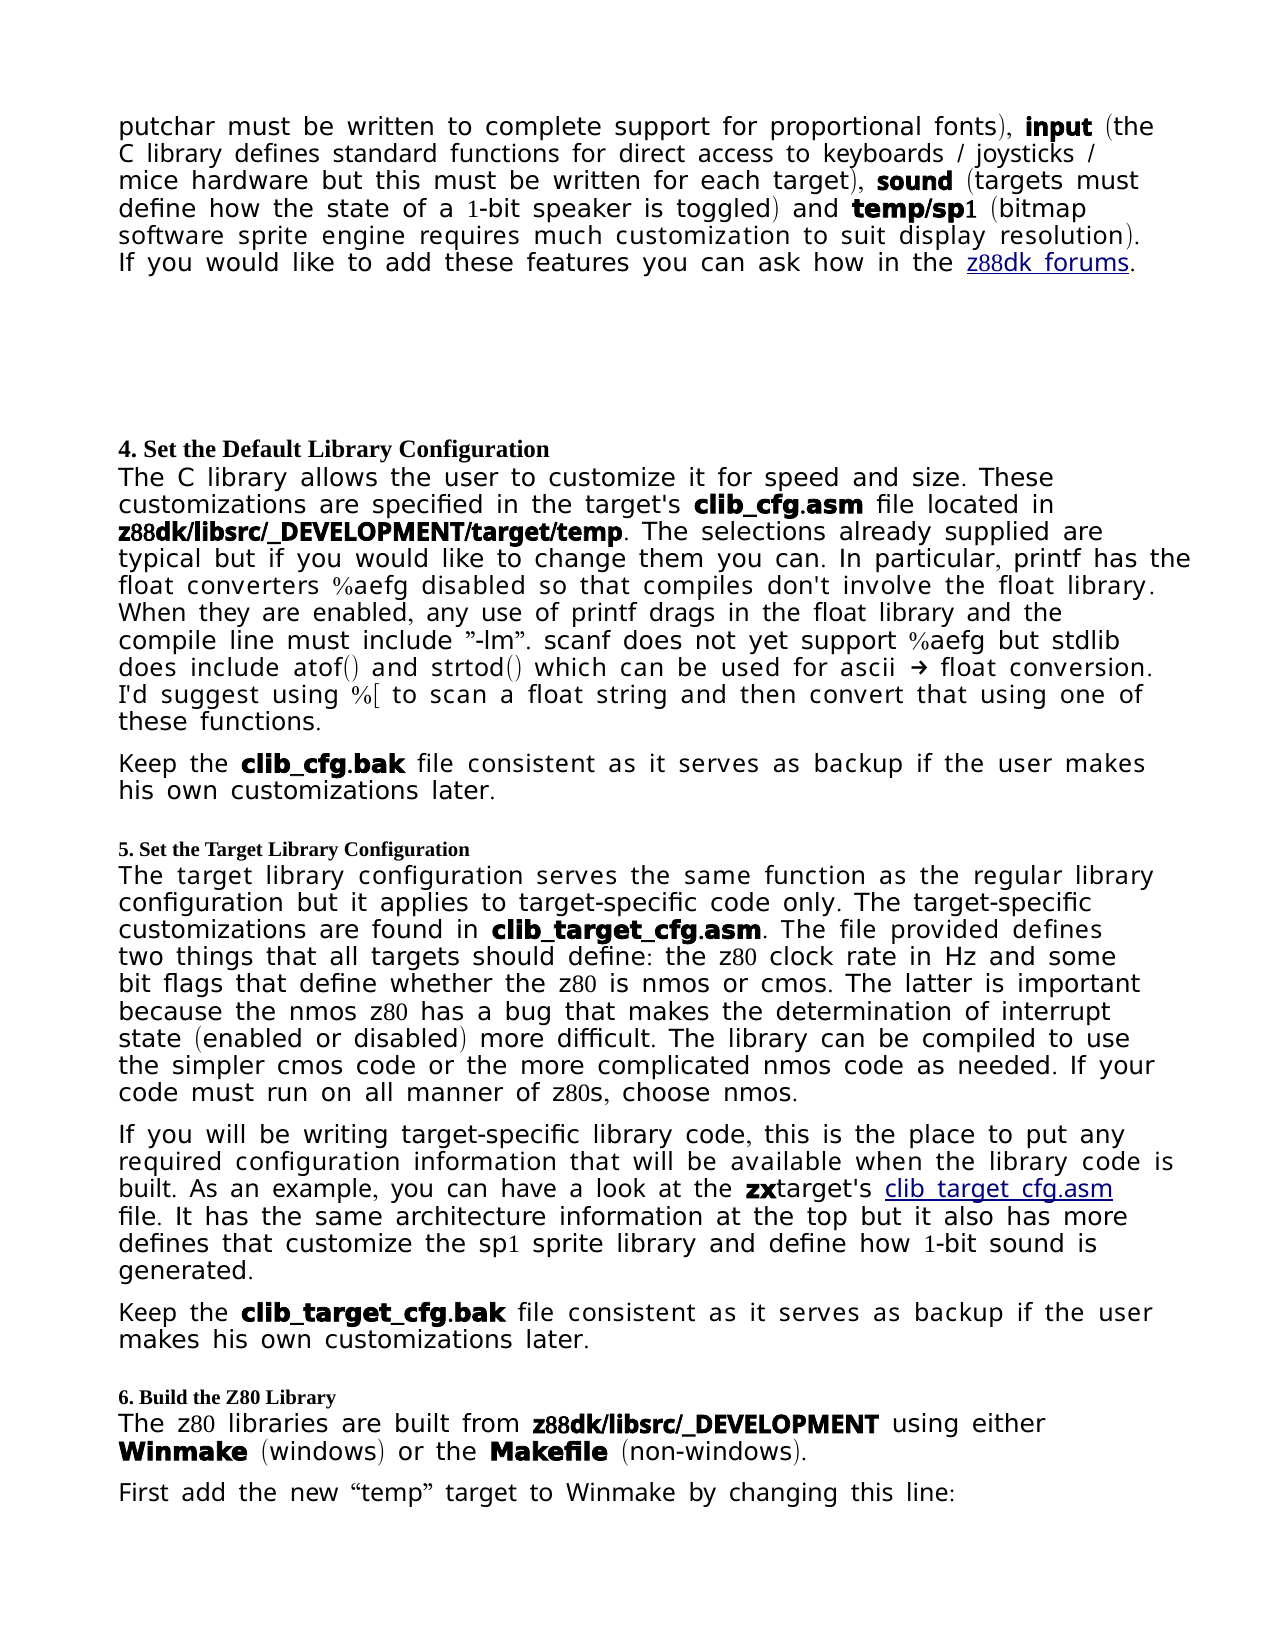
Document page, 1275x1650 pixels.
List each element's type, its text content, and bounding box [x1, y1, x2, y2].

text The z80 libraries are built from z88dk/libsrc/_DEVELOPMENT using either Winmake (windows) or the Makefile (non-windows). [118, 1416, 1157, 1466]
text If you will be writing target-specific library code, this is the place to put any required configuration information that will be available when the library code is built. As an example, you can have a look at the zxtarget's clib_target_cfg.asm file. It has the same architecture information at the top but it also has more defines that customize the sp1 sprite library and define how 1-bit sound is generated. [118, 1126, 1157, 1285]
subtitle 5. Set the Target Library Configuration [118, 837, 1157, 861]
text putchar must be written to complete support for proportional fonts), input (the C library defines standard functions for direct access to keyboards / joysticks / mice hardware but this must be written for each target), sound (targets must define how the state of a 1-bit speaker is toggled) and temp/sp1 (bitmap software sprite engine requires much customization to suit display resolution). If you would like to add these features you can ask how in the z88dk forums. [118, 118, 1157, 277]
text Keep the clib_cfg.bak file consistent as it serves as backup if the user makes his own customizations later. [118, 755, 1157, 805]
text The target library configuration serves the same function as the regular library configuration but it applies to target-specific code only. The target-specific customizations are found in clib_target_cfg.asm. The file provided defines two things that all targets should define: the z80 clock rate in Hz and some bit flags that define whether the z80 is nmos or cmos. The latter is important because the nmos z80 has a bug that makes the determination of interrupt state (enabled or disabled) more difficult. The library can be compiled to use the simpler cmos code or the more complicated nmos code as needed. If your code must run on all manner of z80s, choose nmos. [118, 867, 1157, 1107]
subtitle 6. Build the Z80 Library [118, 1385, 1157, 1409]
text Keep the clib_target_cfg.bak file consistent as it serves as backup if the user makes his own customizations later. [118, 1304, 1157, 1354]
text The C library allows the user to customize it for speed and size. These customizations are specified in the target's clib_cfg.asm file located in z88dk/libsrc/_DEVELOPMENT/target/temp. The selections already supplied are typical but if you would like to change them you can. In particular, printf has the float converters %aefg disabled so that compiles don't involve the float library. When they are enabled, any use of printf drags in the float library and the compile line must include ”-lm”. scanf does not yet support %aefg but stdlib does include atof() and strtod() which can be used for ascii → float conversion. I'd suggest using %[ to scan a float string and then convert that using one of these functions. [118, 469, 1157, 736]
text First add the new “temp” target to Winmake by changing this line: [118, 1484, 1157, 1507]
subtitle 4. Set the Default Library Configuration [118, 434, 1157, 462]
